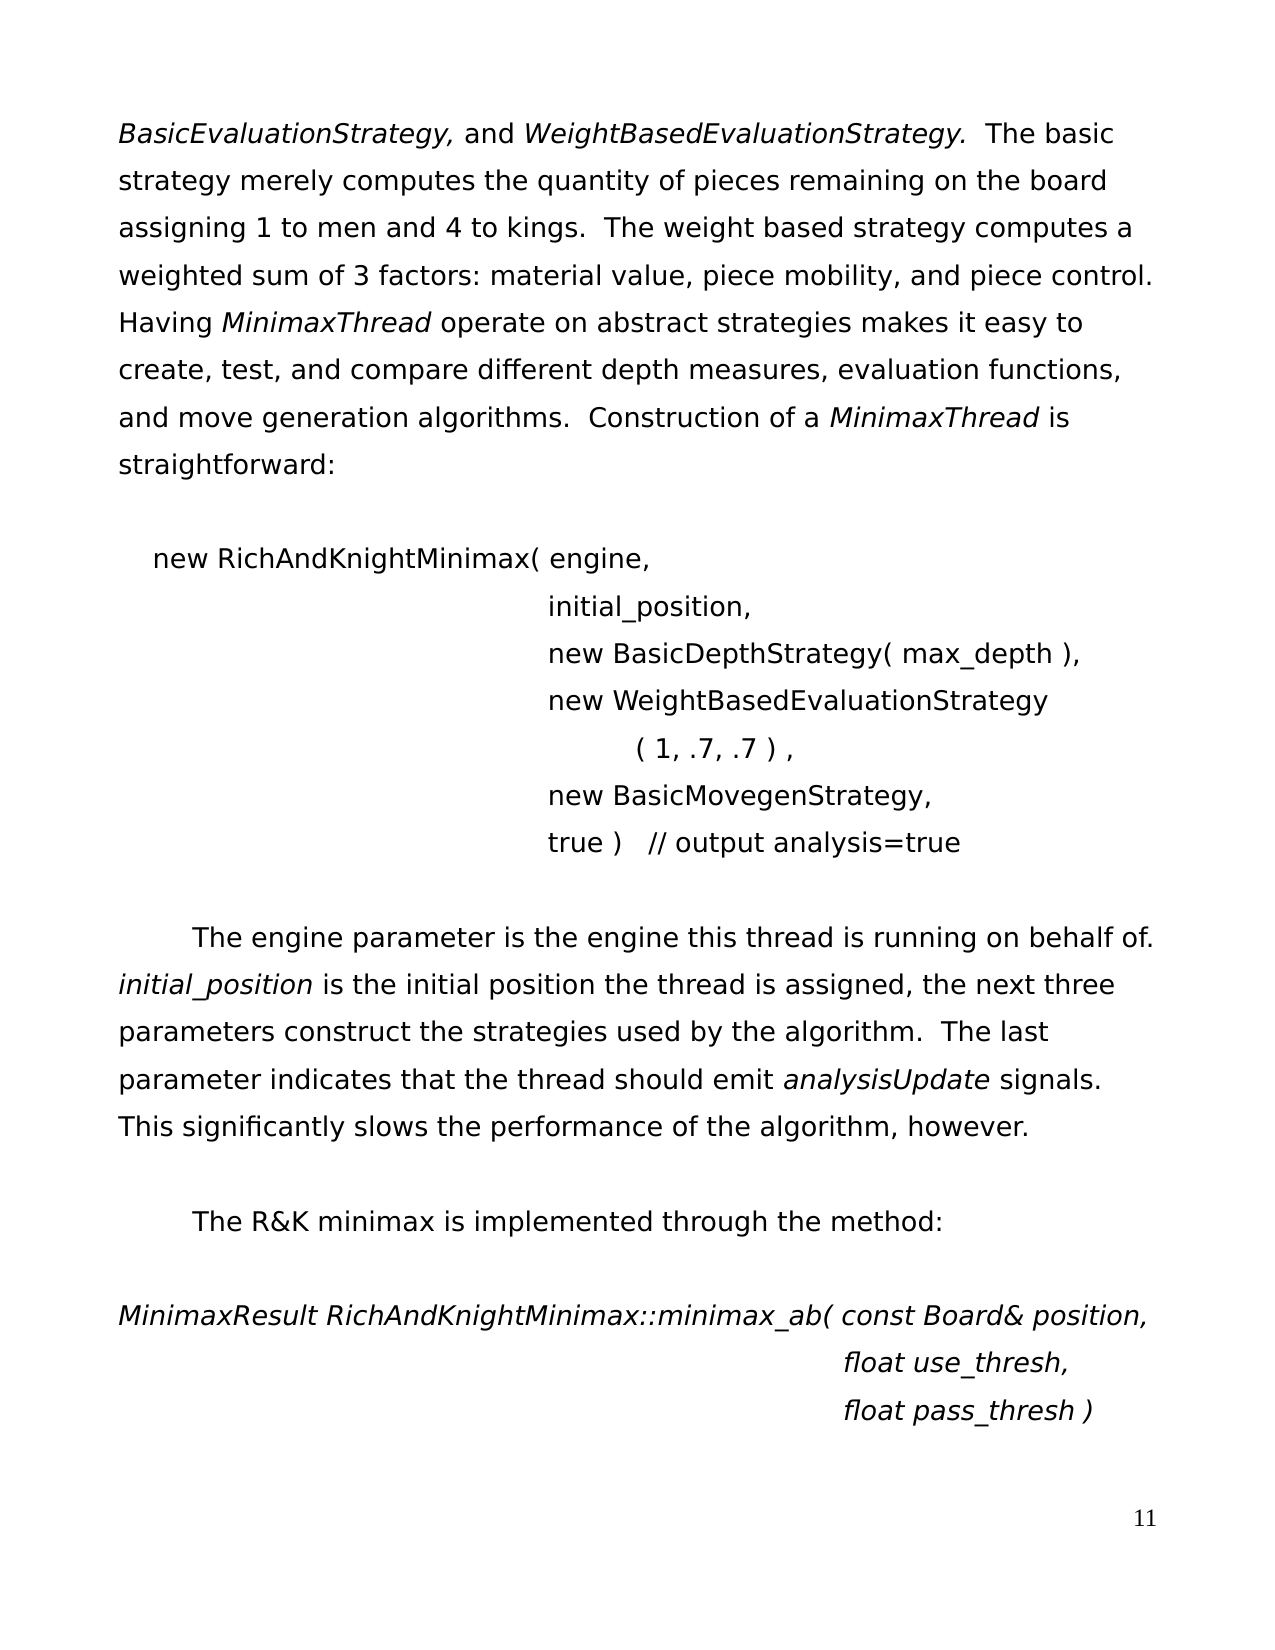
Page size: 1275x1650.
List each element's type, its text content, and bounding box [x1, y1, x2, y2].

text The engine parameter is the engine this thread is running on behalf of. initial_position is the initial position the thread is assigned, the next three parameters construct the strategies used by the algorithm. The last parameter indicates that the thread should emit analysisUpdate signals. This significantly slows the performance of the algorithm, however. [118, 922, 1157, 1143]
text ( 1, .7, .7 ) , [118, 733, 1157, 764]
text new RichAndKnightMinimax( engine, [118, 544, 1157, 575]
text new BasicDepthStrategy( max_depth ), [118, 638, 1157, 670]
text MinimaxResult RichAndKnightMinimax::minimax_ab( const Board& position, [118, 1300, 1157, 1332]
text initial_position, [118, 591, 1157, 623]
text new WeightBasedEvaluationStrategy [118, 686, 1157, 717]
text float pass_thresh ) [118, 1395, 1157, 1427]
text float use_thresh, [118, 1348, 1157, 1379]
text true ) // output analysis=true [118, 827, 1157, 859]
text BasicEvaluationStrategy, and WeightBasedEvaluationStrategy. The basic strategy merely computes the quantity of pieces remaining on the board assigning 1 to men and 4 to kings. The weight based strategy computes a weighted sum of 3 factors: material value, piece mobility, and piece control. Having MinimaxThread operate on abstract strategies makes it easy to create, test, and compare different depth measures, evaluation functions, and move generation algorithms. Construction of a MinimaxThread is straightforward: [118, 118, 1157, 481]
text The R&K minimax is implemented through the method: [118, 1206, 1157, 1237]
text new BasicMovegenStrategy, [118, 780, 1157, 812]
